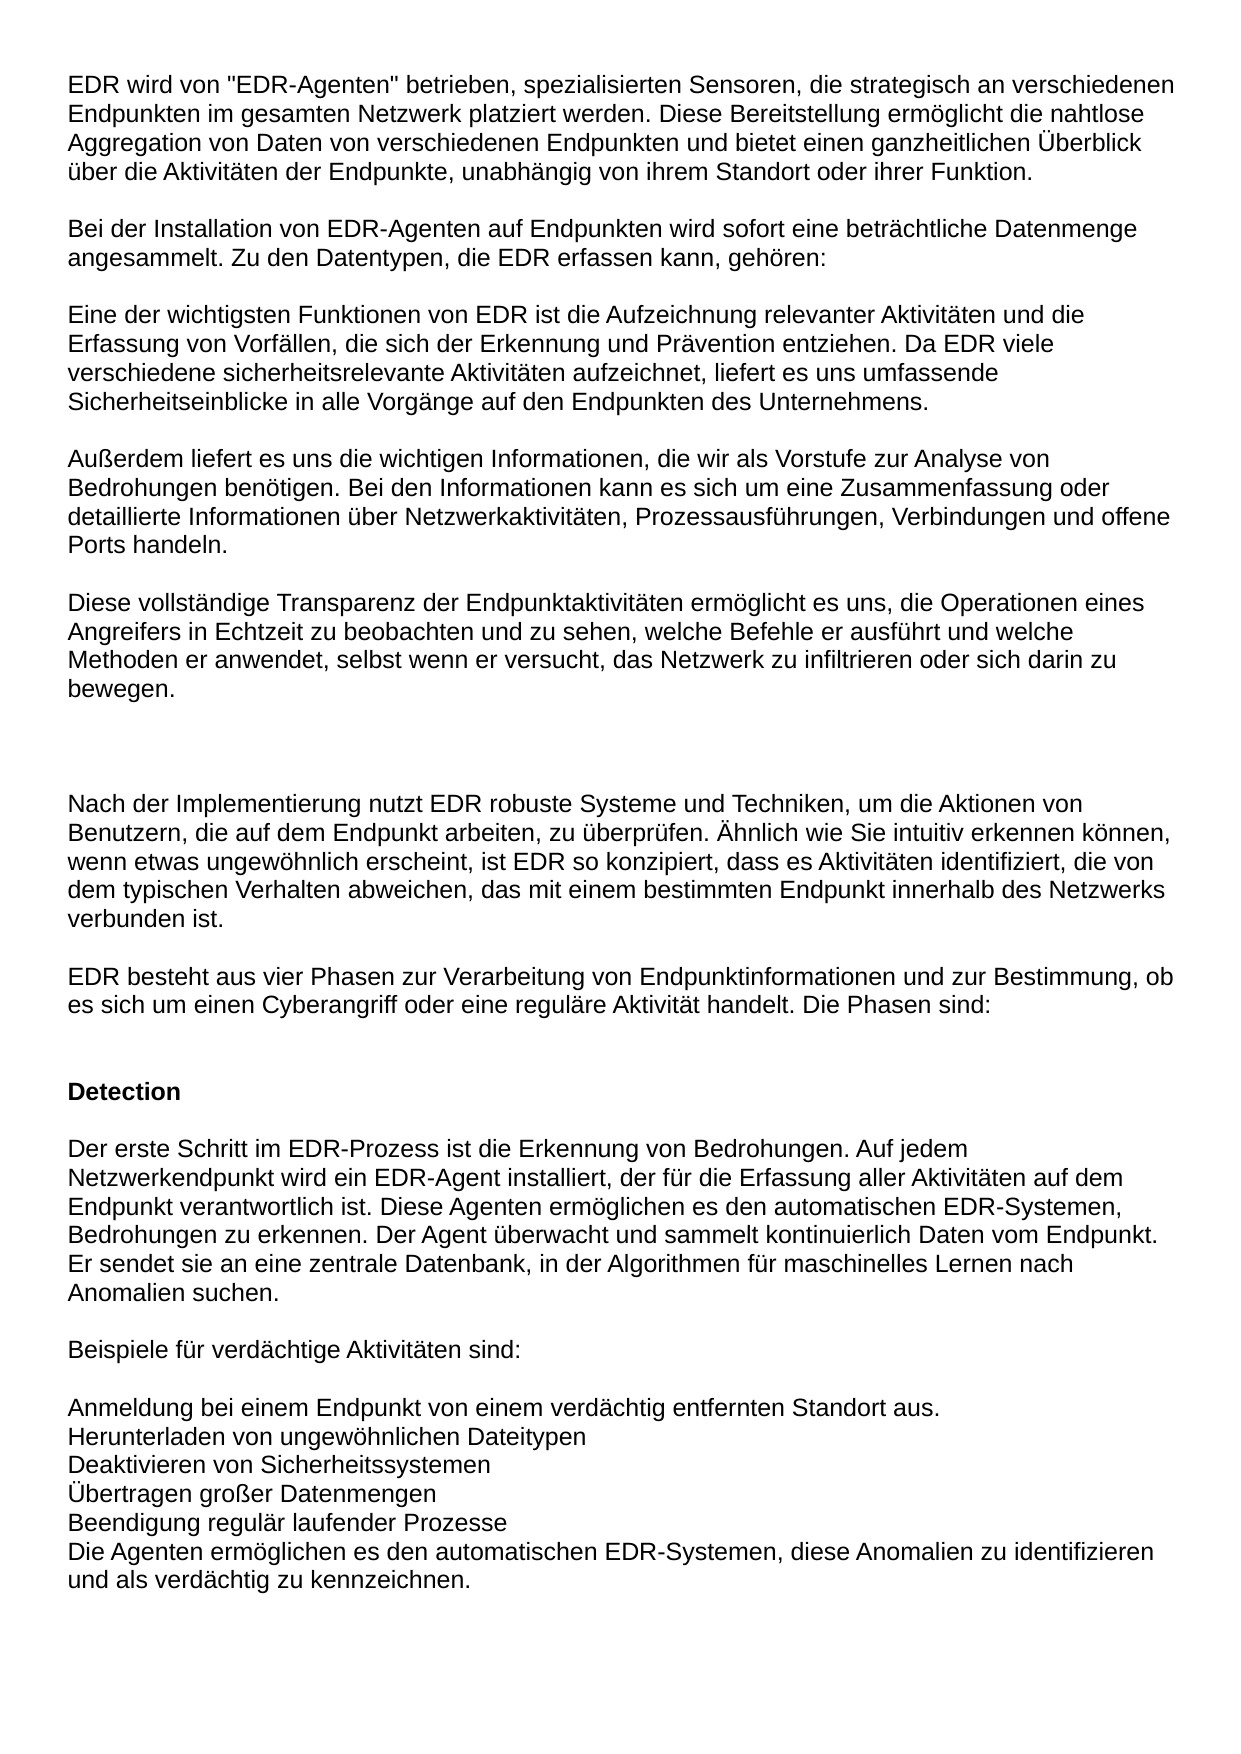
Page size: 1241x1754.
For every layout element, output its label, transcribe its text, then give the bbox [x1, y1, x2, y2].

text EDR wird von "EDR-Agenten" betrieben, spezialisierten Sensoren, die strategisch an verschiedenen Endpunkten im gesamten Netzwerk platziert werden. Diese Bereitstellung ermöglicht die nahtlose Aggregation von Daten von verschiedenen Endpunkten und bietet einen ganzheitlichen Überblick über die Aktivitäten der Endpunkte, unabhängig von ihrem Standort oder ihrer Funktion. [67, 70, 1178, 185]
text Eine der wichtigsten Funktionen von EDR ist die Aufzeichnung relevanter Aktivitäten und die Erfassung von Vorfällen, die sich der Erkennung und Prävention entziehen. Da EDR viele verschiedene sicherheitsrelevante Aktivitäten aufzeichnet, liefert es uns umfassende Sicherheitseinblicke in alle Vorgänge auf den Endpunkten des Unternehmens. Außerdem liefert es uns die wichtigen Informationen, die wir als Vorstufe zur Analyse von Bedrohungen benötigen. Bei den Informationen kann es sich um eine Zusammenfassung oder detaillierte Informationen über Netzwerkaktivitäten, Prozessausführungen, Verbindungen und offene Ports handeln. Diese vollständige Transparenz der Endpunktaktivitäten ermöglicht es uns, die Operationen eines Angreifers in Echtzeit zu beobachten und zu sehen, welche Befehle er ausführt und welche Methoden er anwendet, selbst wenn er versucht, das Netzwerk zu infiltrieren oder sich darin zu bewegen. [67, 300, 1178, 703]
text Bei der Installation von EDR-Agenten auf Endpunkten wird sofort eine beträchtliche Datenmenge angesammelt. Zu den Datentypen, die EDR erfassen kann, gehören: [67, 214, 1178, 272]
text Nach der Implementierung nutzt EDR robuste Systeme und Techniken, um die Aktionen von Benutzern, die auf dem Endpunkt arbeiten, zu überprüfen. Ähnlich wie Sie intuitiv erkennen können, wenn etwas ungewöhnlich erscheint, ist EDR so konzipiert, dass es Aktivitäten identifiziert, die von dem typischen Verhalten abweichen, das mit einem bestimmten Endpunkt innerhalb des Netzwerks verbunden ist. [67, 789, 1178, 933]
text EDR besteht aus vier Phasen zur Verarbeitung von Endpunktinformationen und zur Bestimmung, ob es sich um einen Cyberangriff oder eine reguläre Aktivität handelt. Die Phasen sind: [67, 962, 1178, 1019]
text Detection Der erste Schritt im EDR-Prozess ist die Erkennung von Bedrohungen. Auf jedem Netzwerkendpunkt wird ein EDR-Agent installiert, der für die Erfassung aller Aktivitäten auf dem Endpunkt verantwortlich ist. Diese Agenten ermöglichen es den automatischen EDR-Systemen, Bedrohungen zu erkennen. Der Agent überwacht und sammelt kontinuierlich Daten vom Endpunkt. Er sendet sie an eine zentrale Datenbank, in der Algorithmen für maschinelles Lernen nach Anomalien suchen. Beispiele für verdächtige Aktivitäten sind: Anmeldung bei einem Endpunkt von einem verdächtig entfernten Standort aus. Herunterladen von ungewöhnlichen Dateitypen Deaktivieren von Sicherheitssystemen Übertragen großer Datenmengen Beendigung regulär laufender Prozesse Die Agenten ermöglichen es den automatischen EDR-Systemen, diese Anomalien zu identifizieren und als verdächtig zu kennzeichnen. [67, 1077, 1178, 1594]
